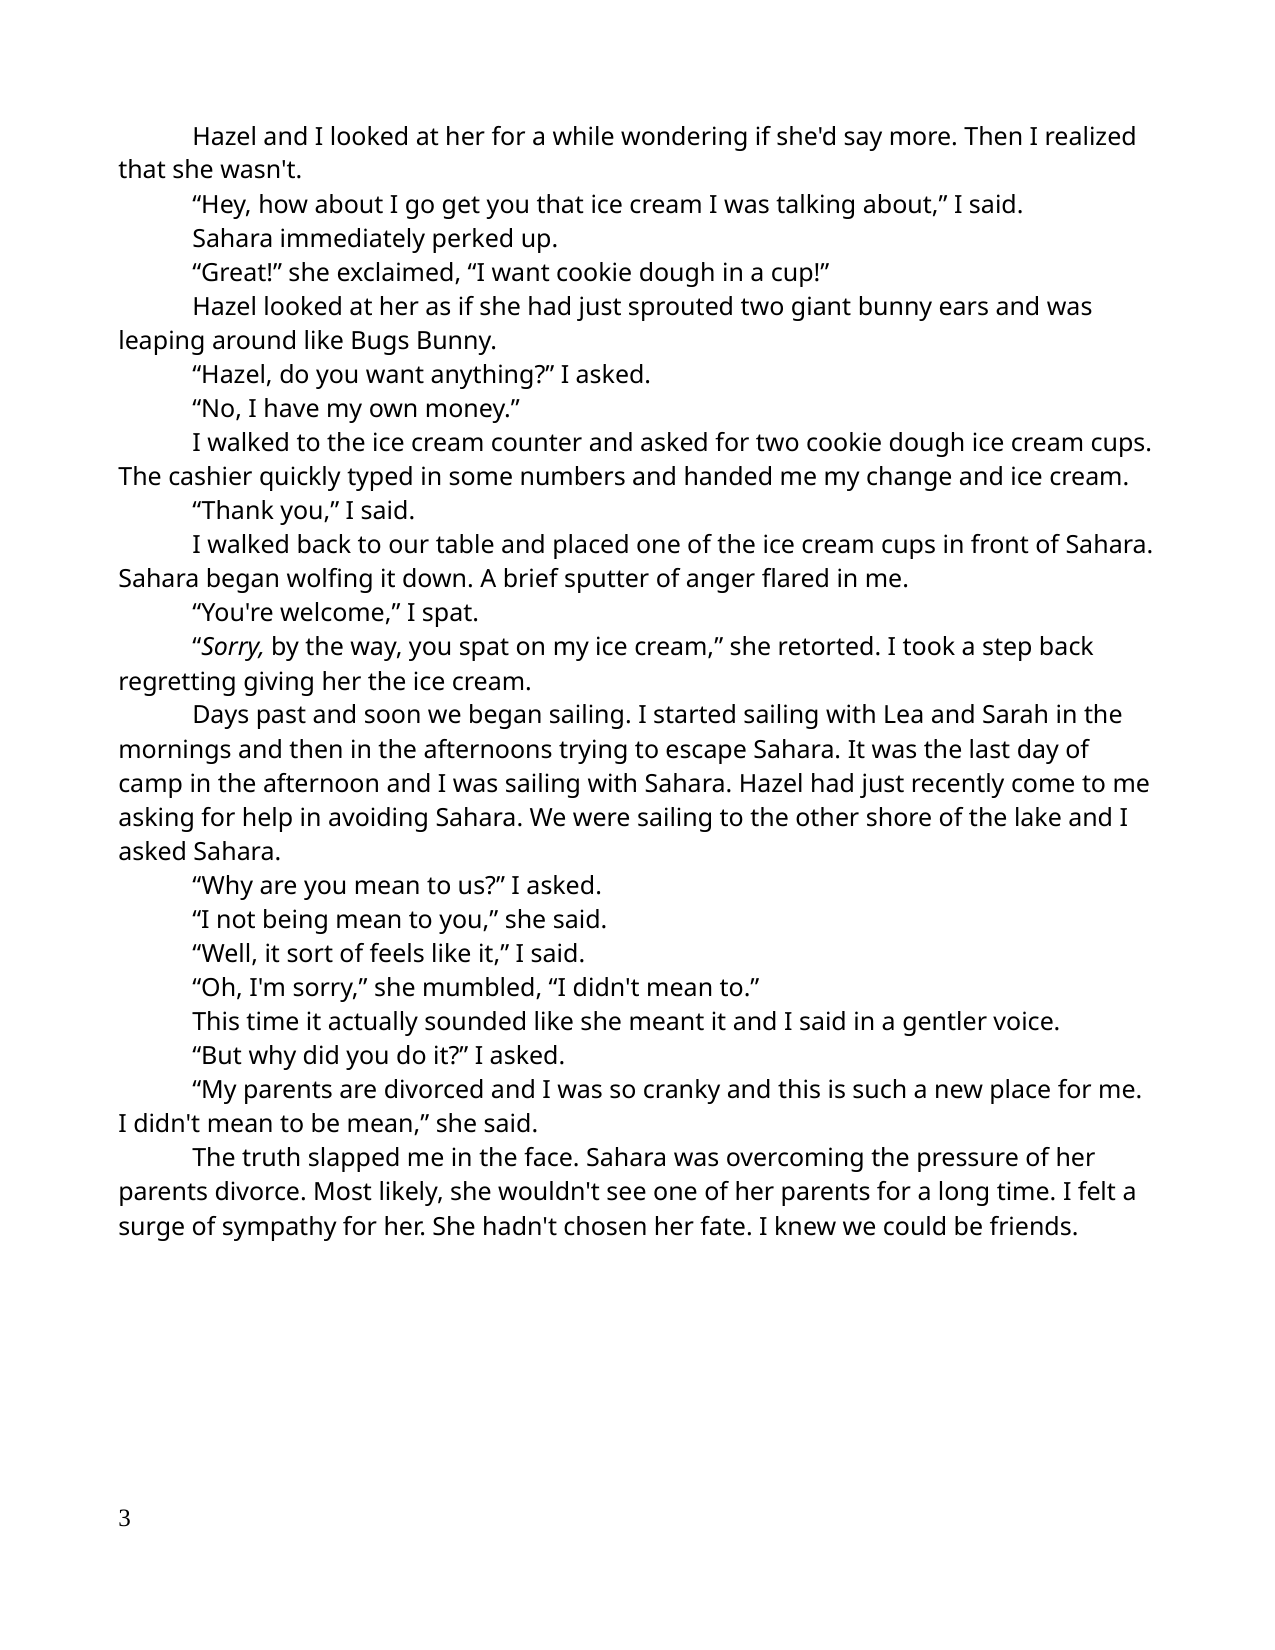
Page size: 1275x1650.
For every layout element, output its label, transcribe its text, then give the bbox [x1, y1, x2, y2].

text I walked back to our table and placed one of the ice cream cups in front of Sahara. Sahara began wolfing it down. A brief sputter of anger flared in me. [118, 527, 1157, 595]
text The truth slapped me in the face. Sahara was overcoming the pressure of her parents divorce. Most likely, she wouldn't see one of her parents for a long time. I felt a surge of sympathy for her. She hadn't chosen her fate. I knew we could be friends. [118, 1140, 1157, 1242]
text “You're welcome,” I spat. [118, 595, 1157, 629]
text Days past and soon we began sailing. I started sailing with Lea and Sarah in the mornings and then in the afternoons trying to escape Sahara. It was the last day of camp in the afternoon and I was sailing with Sahara. Hazel had just recently come to me asking for help in avoiding Sahara. We were sailing to the other shore of the lake and I asked Sahara. [118, 697, 1157, 867]
text Hazel and I looked at her for a while wondering if she'd say more. Then I realized that she wasn't. [118, 118, 1157, 186]
text “Thank you,” I said. [118, 493, 1157, 527]
text Sahara immediately perked up. [118, 220, 1157, 254]
text Hazel looked at her as if she had just sprouted two giant bunny ears and was leaping around like Bugs Bunny. [118, 288, 1157, 357]
text I walked to the ice cream counter and asked for two cookie dough ice cream cups. The cashier quickly typed in some numbers and handed me my change and ice cream. [118, 425, 1157, 493]
text “I not being mean to you,” she said. [118, 902, 1157, 936]
text “Great!” she exclaimed, “I want cookie dough in a cup!” [118, 254, 1157, 288]
text “Hey, how about I go get you that ice cream I was talking about,” I said. [118, 186, 1157, 220]
text “Well, it sort of feels like it,” I said. [118, 936, 1157, 970]
text “No, I have my own money.” [118, 391, 1157, 425]
text “Hazel, do you want anything?” I asked. [118, 357, 1157, 391]
text “But why did you do it?” I asked. [118, 1038, 1157, 1072]
text “My parents are divorced and I was so cranky and this is such a new place for me. I didn't mean to be mean,” she said. [118, 1072, 1157, 1140]
text “Why are you mean to us?” I asked. [118, 867, 1157, 902]
text “Oh, I'm sorry,” she mumbled, “I didn't mean to.” [118, 970, 1157, 1004]
text This time it actually sounded like she meant it and I said in a gentler voice. [118, 1004, 1157, 1038]
text “Sorry, by the way, you spat on my ice cream,” she retorted. I took a step back regretting giving her the ice cream. [118, 629, 1157, 697]
